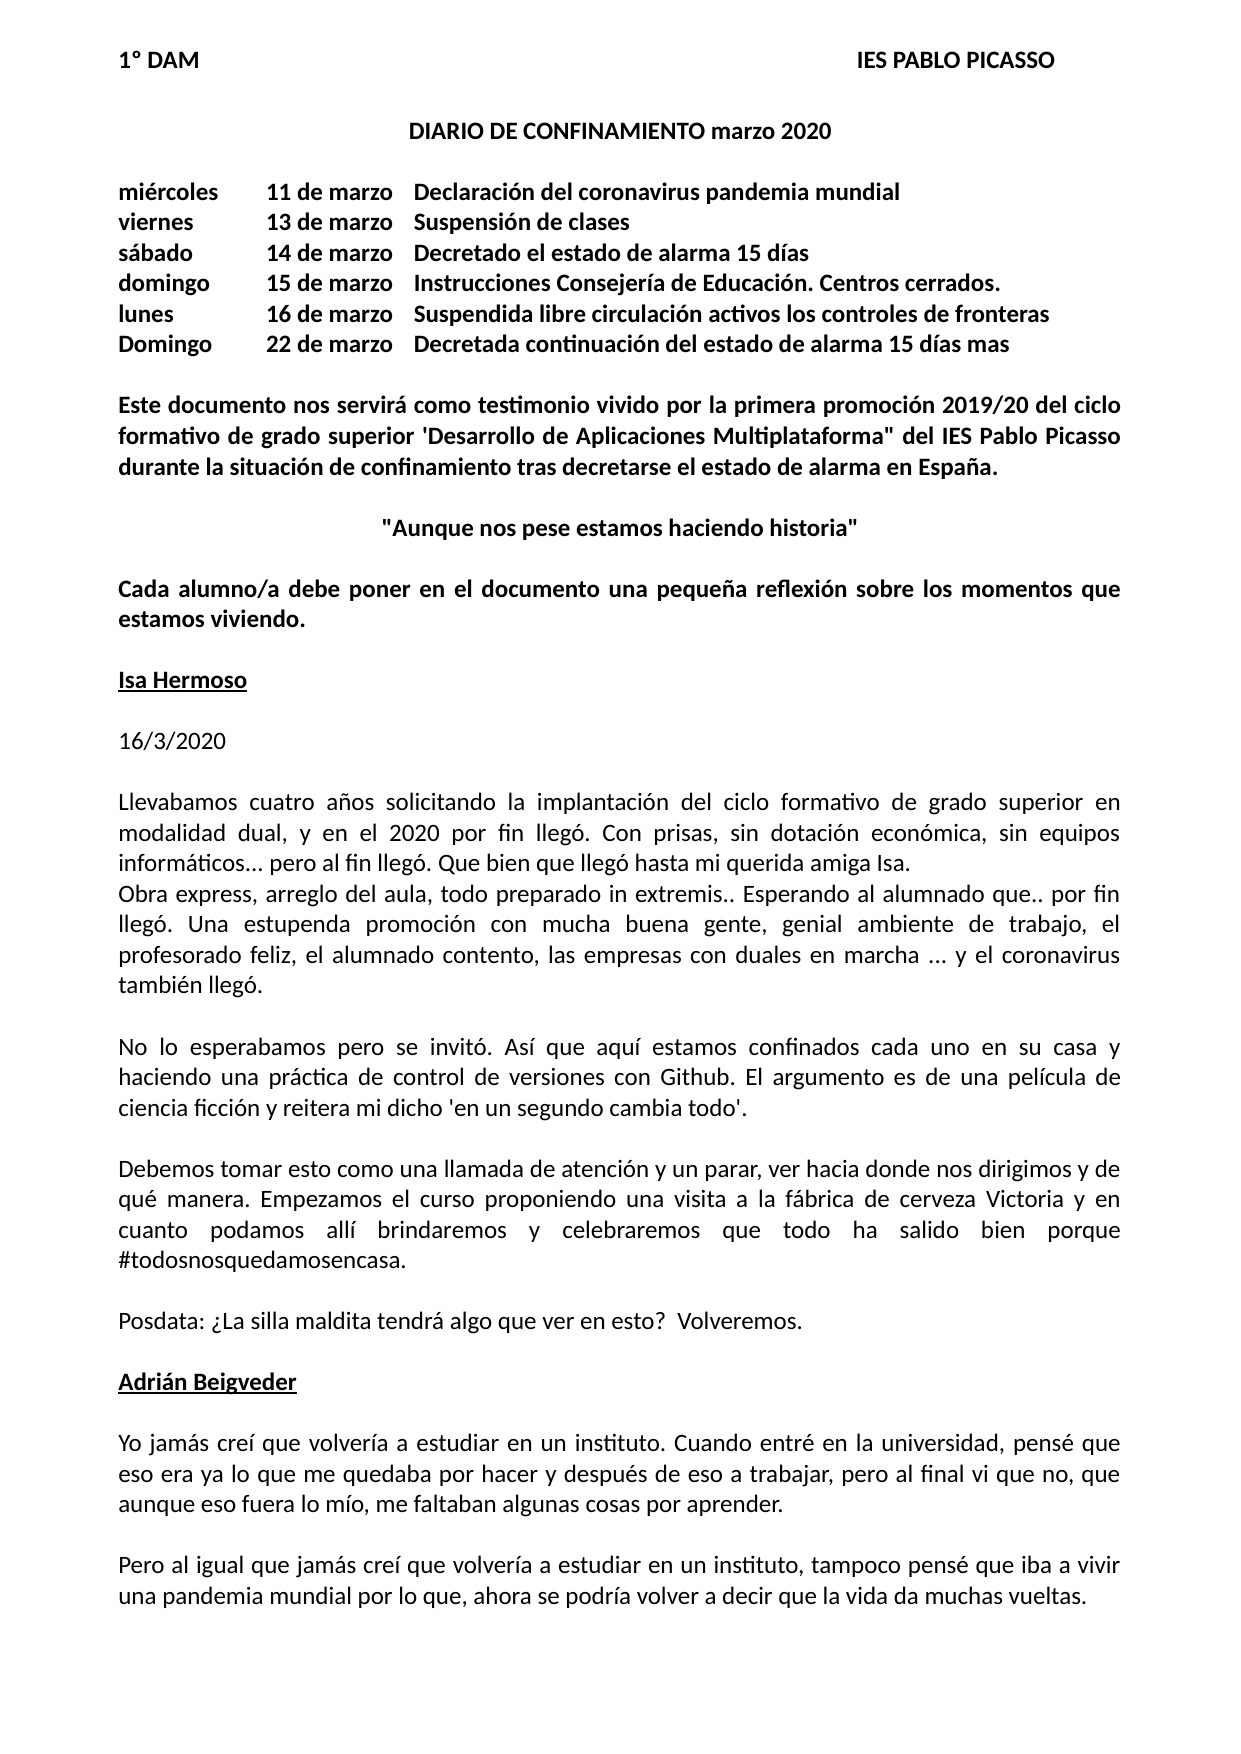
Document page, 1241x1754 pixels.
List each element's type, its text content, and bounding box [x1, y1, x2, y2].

text Cada alumno/a debe poner en el documento una pequeña reflexión sobre los momentos que estamos viviendo. [118, 573, 1122, 634]
text No lo esperabamos pero se invitó. Así que aquí estamos confinados cada uno en su casa y haciendo una práctica de control de versiones con Github. El argumento es de una película de ciencia ficción y reitera mi dicho 'en un segundo cambia todo'. [118, 1031, 1122, 1122]
text Posdata: ¿La silla maldita tendrá algo que ver en esto? Volveremos. [118, 1305, 1122, 1336]
text "Aunque nos pese estamos haciendo historia" [118, 512, 1122, 542]
text Yo jamás creí que volvería a estudiar en un instituto. Cuando entré en la universidad, pensé que eso era ya lo que me quedaba por hacer y después de eso a trabajar, pero al final vi que no, que aunque eso fuera lo mío, me faltaban algunas cosas por aprender. [118, 1427, 1122, 1519]
text Obra express, arreglo del aula, todo preparado in extremis.. Esperando al alumnado que.. por fin llegó. Una estupenda promoción con mucha buena gente, genial ambiente de trabajo, el profesorado feliz, el alumnado contento, las empresas con duales en marcha ... y el coronavirus también llegó. [118, 878, 1122, 1000]
text lunes 16 de marzo Suspendida libre circulación activos los controles de fronteras [118, 298, 1146, 329]
text DIARIO DE CONFINAMIENTO marzo 2020 [118, 115, 1122, 146]
text Pero al igual que jamás creí que volvería a estudiar en un instituto, tampoco pensé que iba a vivir una pandemia mundial por lo que, ahora se podría volver a decir que la vida da muchas vueltas. [118, 1549, 1122, 1611]
text viernes 13 de marzo Suspensión de clases [118, 207, 1122, 237]
text domingo 15 de marzo Instrucciones Consejería de Educación. Centros cerrados. [118, 268, 1122, 298]
text 16/3/2020 [118, 725, 1122, 756]
text Isa Hermoso [118, 664, 1122, 695]
text sábado 14 de marzo Decretado el estado de alarma 15 días [118, 237, 1122, 268]
text Domingo 22 de marzo Decretada continuación del estado de alarma 15 días mas [118, 329, 1146, 359]
text Adrián Beigveder [118, 1366, 1122, 1397]
text Debemos tomar esto como una llamada de atención y un parar, ver hacia donde nos dirigimos y de qué manera. Empezamos el curso proponiendo una visita a la fábrica de cerveza Victoria y en cuanto podamos allí brindaremos y celebraremos que todo ha salido bien porque #todosnosquedamosencasa. [118, 1153, 1122, 1275]
text miércoles 11 de marzo Declaración del coronavirus pandemia mundial [118, 176, 1122, 207]
text Llevabamos cuatro años solicitando la implantación del ciclo formativo de grado superior en modalidad dual, y en el 2020 por fin llegó. Con prisas, sin dotación económica, sin equipos informáticos... pero al fin llegó. Que bien que llegó hasta mi querida amiga Isa. [118, 786, 1122, 878]
text Este documento nos servirá como testimonio vivido por la primera promoción 2019/20 del ciclo formativo de grado superior 'Desarrollo de Aplicaciones Multiplataforma" del IES Pablo Picasso durante la situación de confinamiento tras decretarse el estado de alarma en España. [118, 390, 1122, 481]
